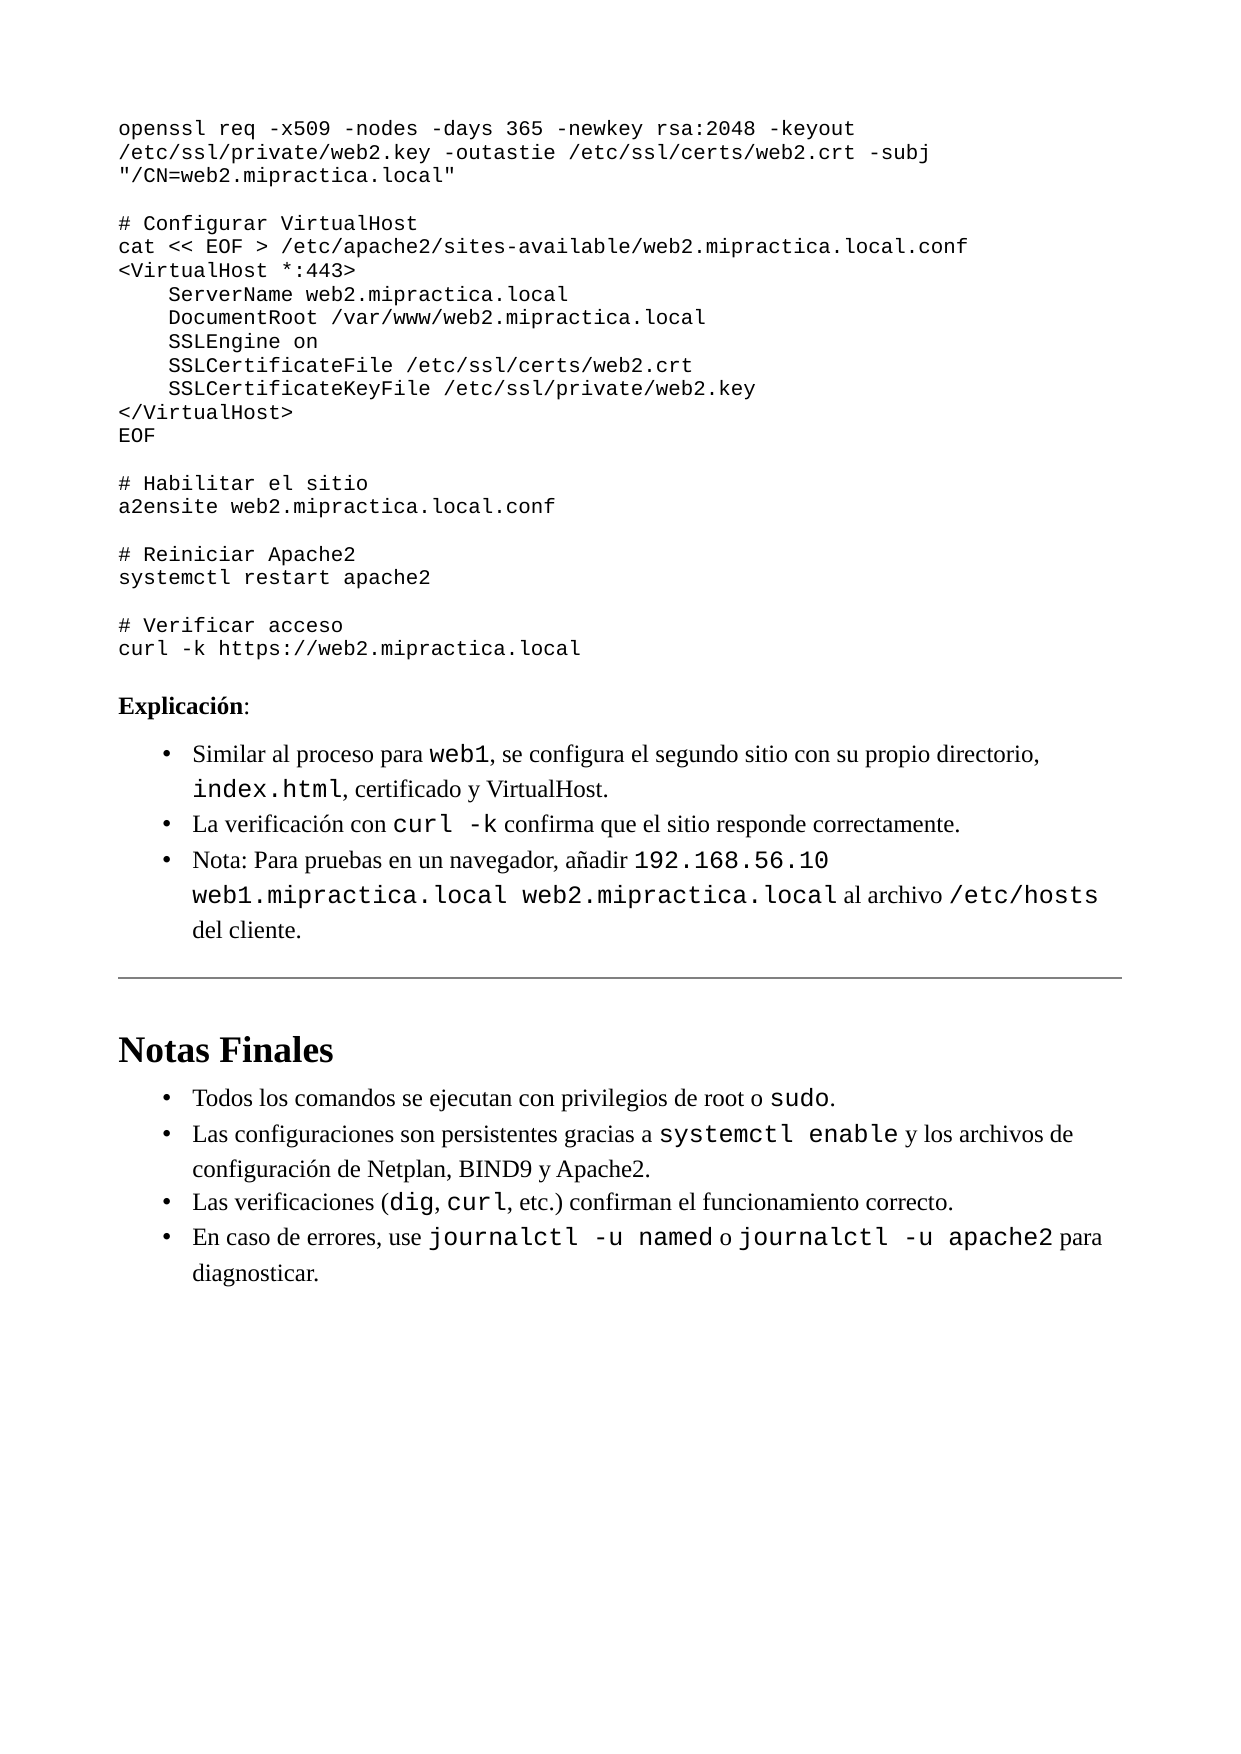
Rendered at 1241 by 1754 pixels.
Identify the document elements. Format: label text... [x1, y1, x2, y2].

list Todos los comandos se ejecutan con privilegios de root o sudo. [162, 1083, 1122, 1114]
text SSLEngine on [118, 331, 1122, 354]
text openssl req -x509 -nodes -days 365 -newkey rsa:2048 -keyout /etc/ssl/private/web2.key -outastie /etc/ssl/certs/web2.crt -subj "/CN=web2.mipractica.local" [118, 118, 1122, 189]
text curl -k https://web2.mipractica.local [118, 638, 1122, 662]
text SSLCertificateKeyFile /etc/ssl/private/web2.key [118, 378, 1122, 402]
text # Reiniciar Apache2 [118, 544, 1122, 567]
list Similar al proceso para web1, se configura el segundo sitio con su propio directorio, index.html, certificado y VirtualHost. [162, 739, 1122, 805]
text Explicación: [118, 691, 1122, 720]
text EOF [118, 426, 1122, 449]
list En caso de errores, use journalctl -u named o journalctl -u apache2 para diagnosticar. [162, 1222, 1122, 1286]
text cat << EOF > /etc/apache2/sites-available/web2.mipractica.local.conf [118, 236, 1122, 260]
list Las configuraciones son persistentes gracias a systemctl enable y los archivos de configuración de Netplan, BIND9 y Apache2. [162, 1119, 1122, 1183]
subtitle Notas Finales [118, 1028, 1122, 1071]
list Nota: Para pruebas en un navegador, añadir 192.168.56.10 web1.mipractica.local web2.mipractica.local al archivo /etc/hosts del cliente. [162, 845, 1122, 944]
list La verificación con curl -k confirma que el sitio responde correctamente. [162, 809, 1122, 840]
text </VirtualHost> [118, 402, 1122, 426]
text ServerName web2.mipractica.local [118, 284, 1122, 307]
text # Habilitar el sitio [118, 473, 1122, 496]
text a2ensite web2.mipractica.local.conf [118, 496, 1122, 520]
text systemctl restart apache2 [118, 567, 1122, 591]
text SSLCertificateFile /etc/ssl/certs/web2.crt [118, 354, 1122, 378]
text # Configurar VirtualHost [118, 213, 1122, 236]
text DocumentRoot /var/www/web2.mipractica.local [118, 307, 1122, 331]
text <VirtualHost *:443> [118, 260, 1122, 284]
text # Verificar acceso [118, 615, 1122, 638]
list Las verificaciones (dig, curl, etc.) confirman el funcionamiento correcto. [162, 1187, 1122, 1218]
